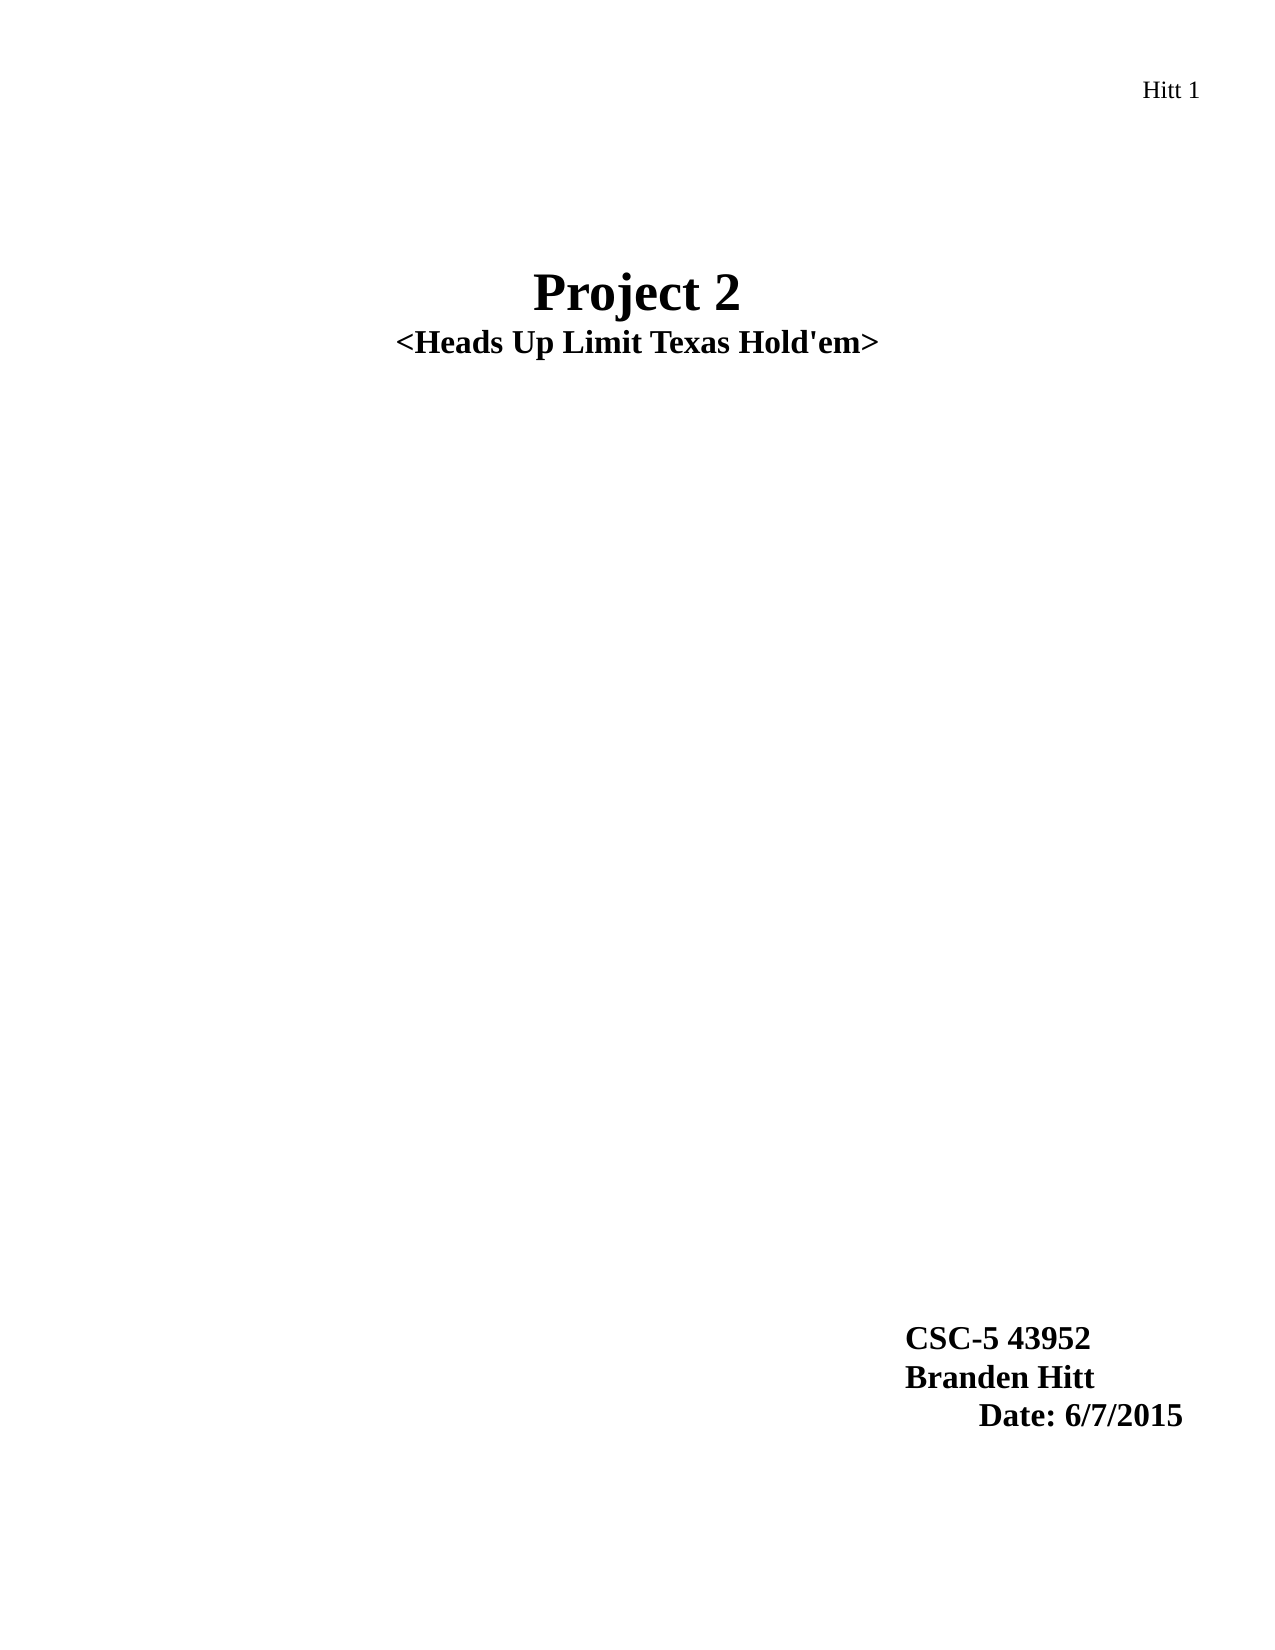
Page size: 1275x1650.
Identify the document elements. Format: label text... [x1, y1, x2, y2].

text Project 2 [75, 259, 1200, 322]
text Date: 6/7/2015 [75, 1395, 1200, 1433]
text CSC-5 43952 [75, 1318, 1200, 1357]
text <Heads Up Limit Texas Hold'em> [75, 322, 1200, 360]
text Branden Hitt [75, 1357, 1200, 1395]
